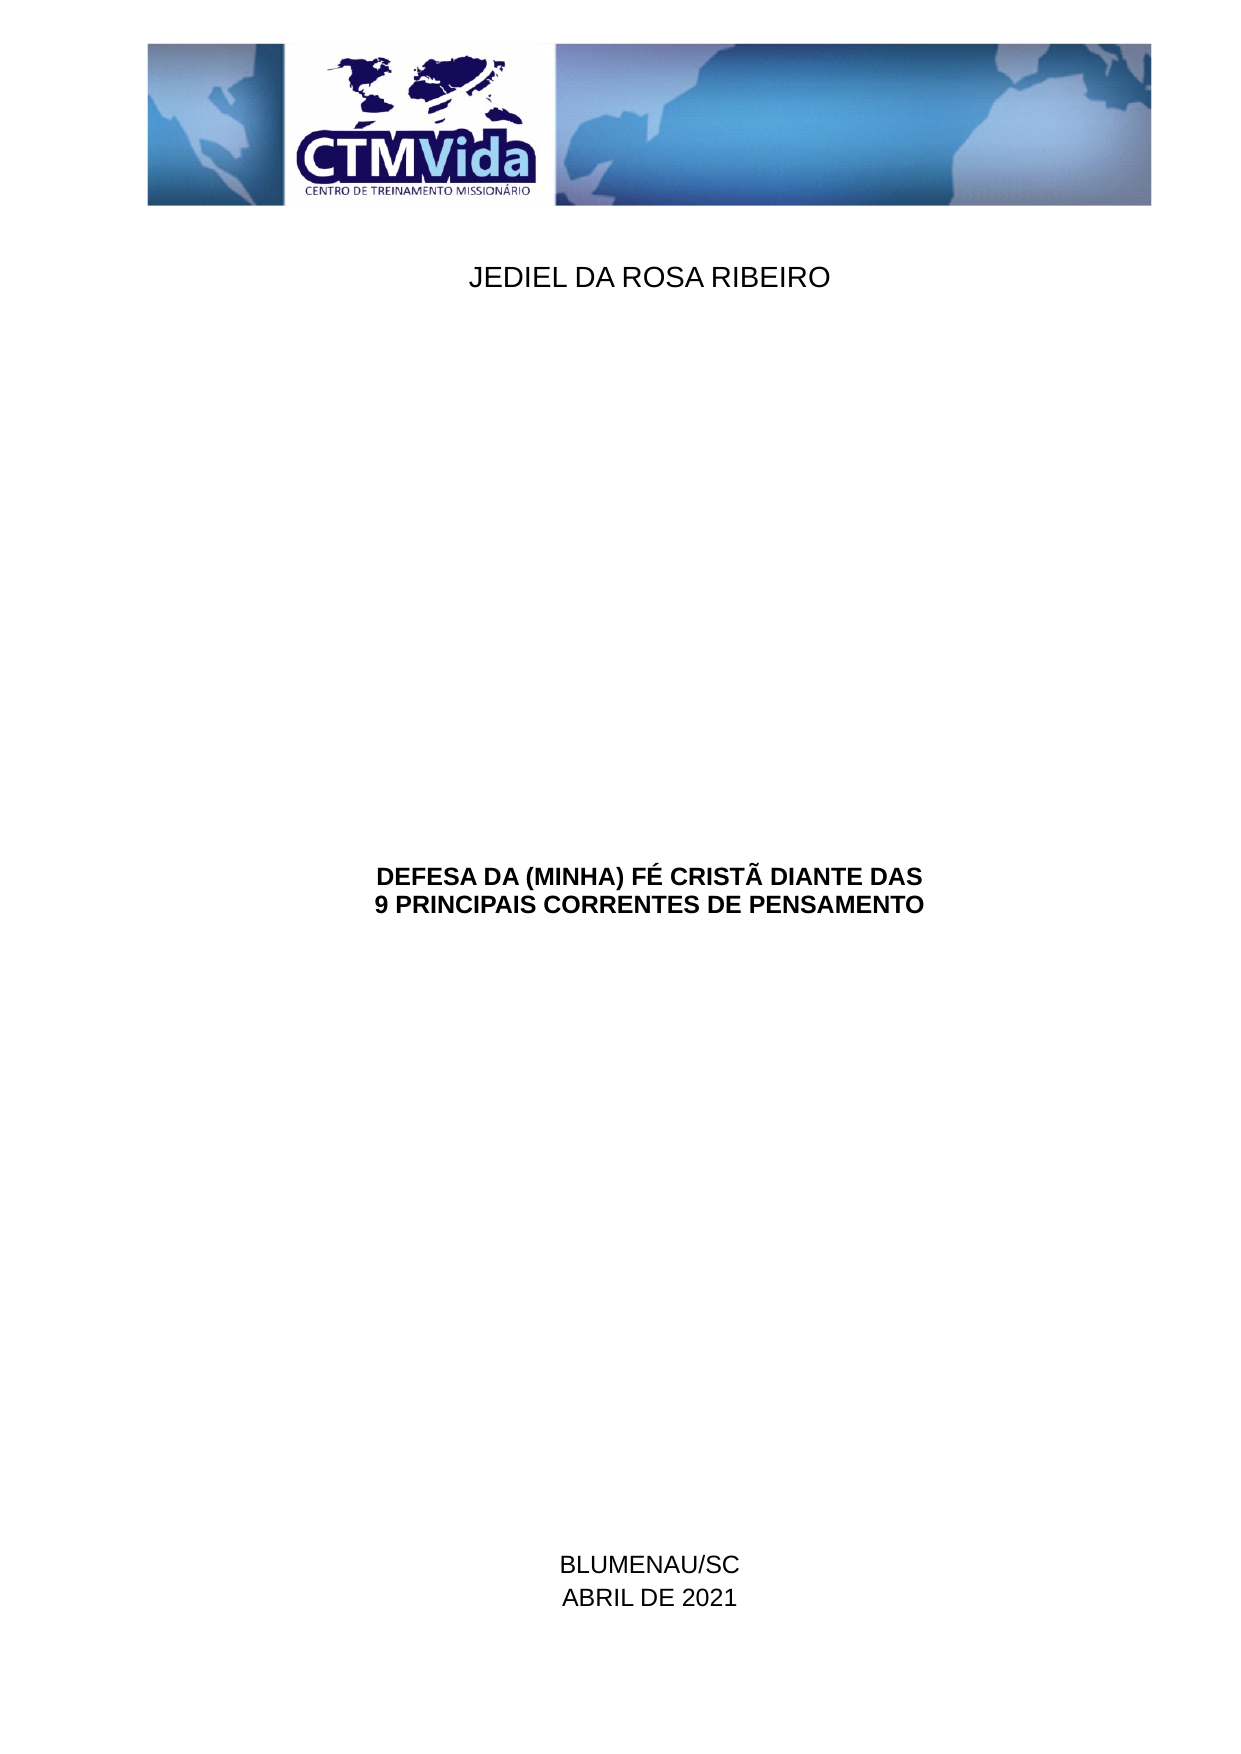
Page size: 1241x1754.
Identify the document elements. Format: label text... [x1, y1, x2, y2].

text BLUMENAU/SC ABRIL DE 2021 [177, 1550, 1122, 1612]
picture [147, 43, 1152, 206]
subtitle JEDIEL DA ROSA RIBEIRO [177, 260, 1122, 294]
title DEFESA DA (MINHA) FÉ CRISTÃ DIANTE DAS 9 PRINCIPAIS CORRENTES DE PENSAMENTO [177, 861, 1122, 919]
